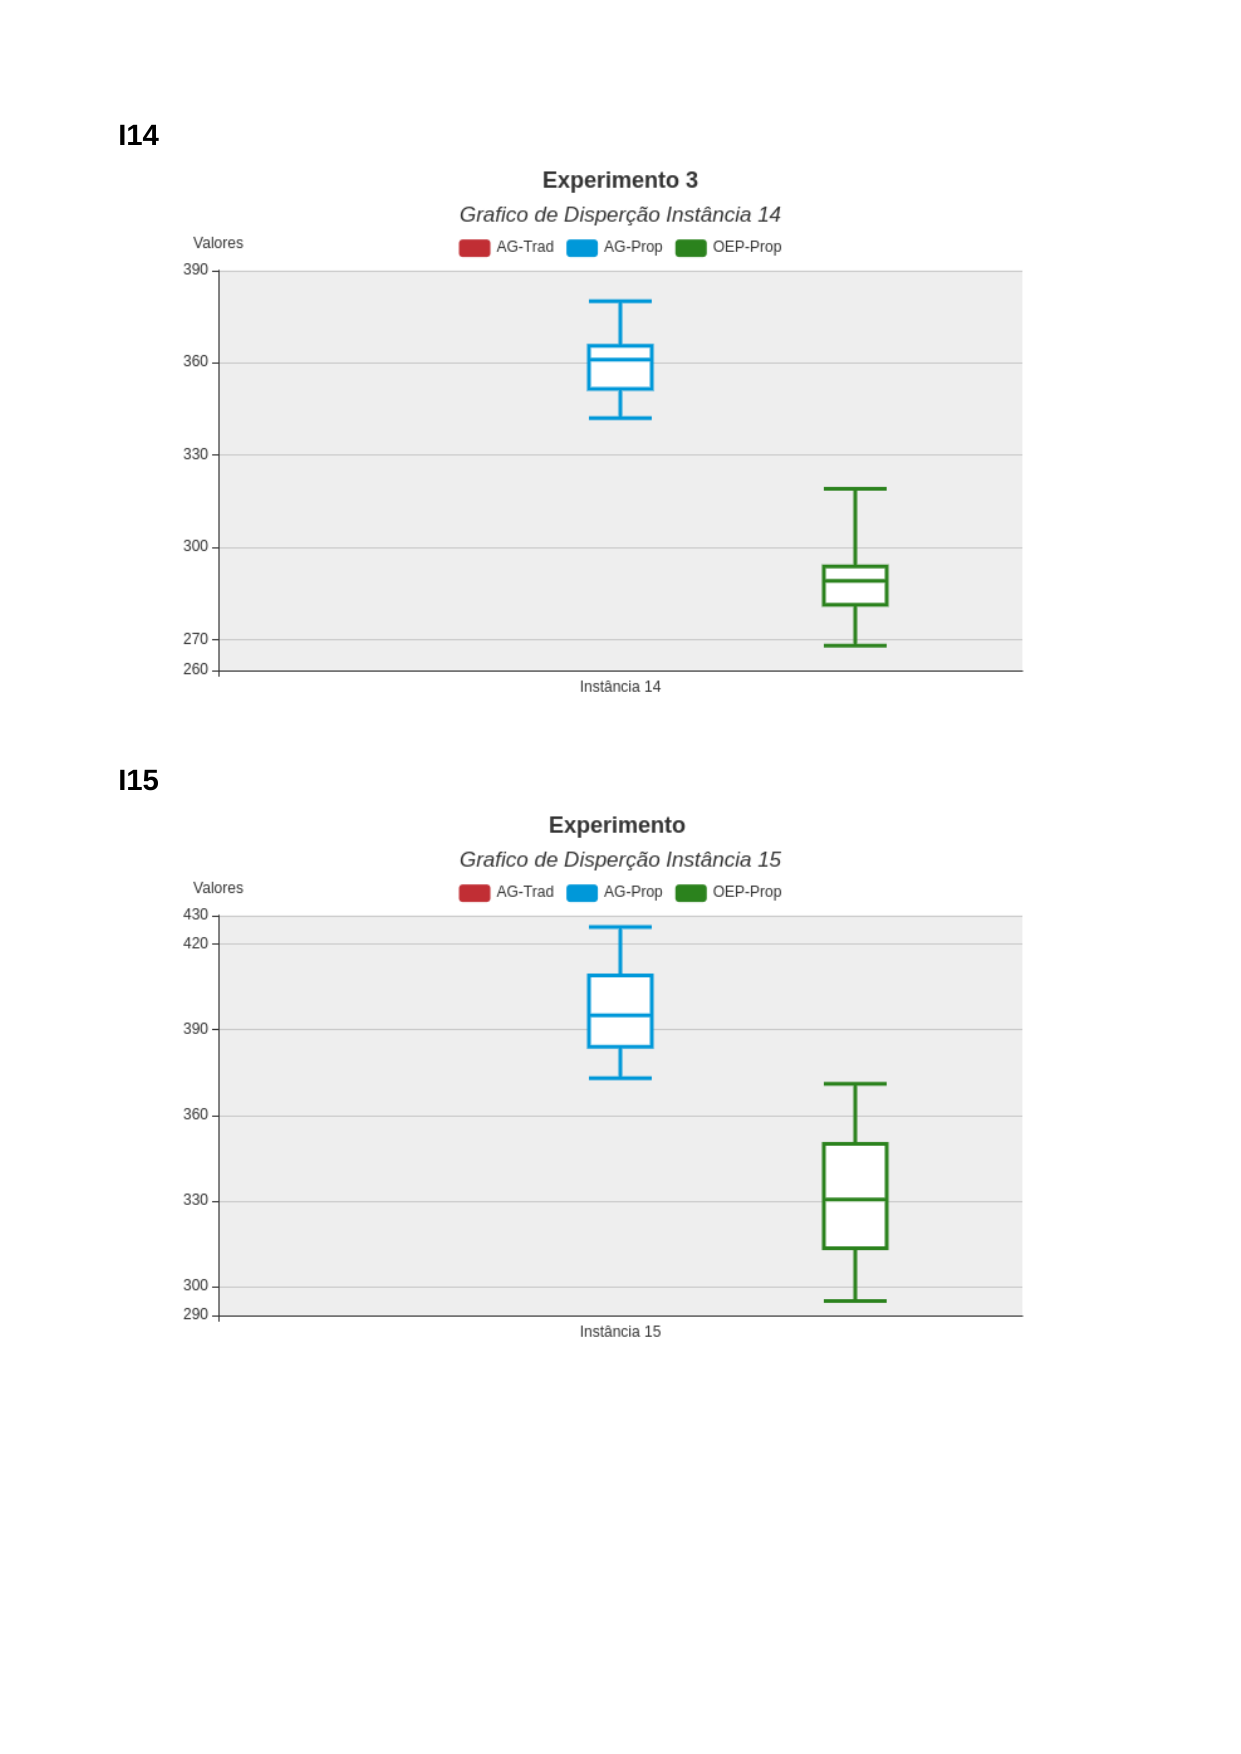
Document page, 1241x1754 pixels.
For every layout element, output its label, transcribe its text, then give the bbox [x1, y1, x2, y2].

subtitle I15 [118, 763, 1122, 797]
subtitle I14 [118, 118, 1122, 152]
picture [118, 164, 1123, 697]
picture [118, 809, 1123, 1342]
